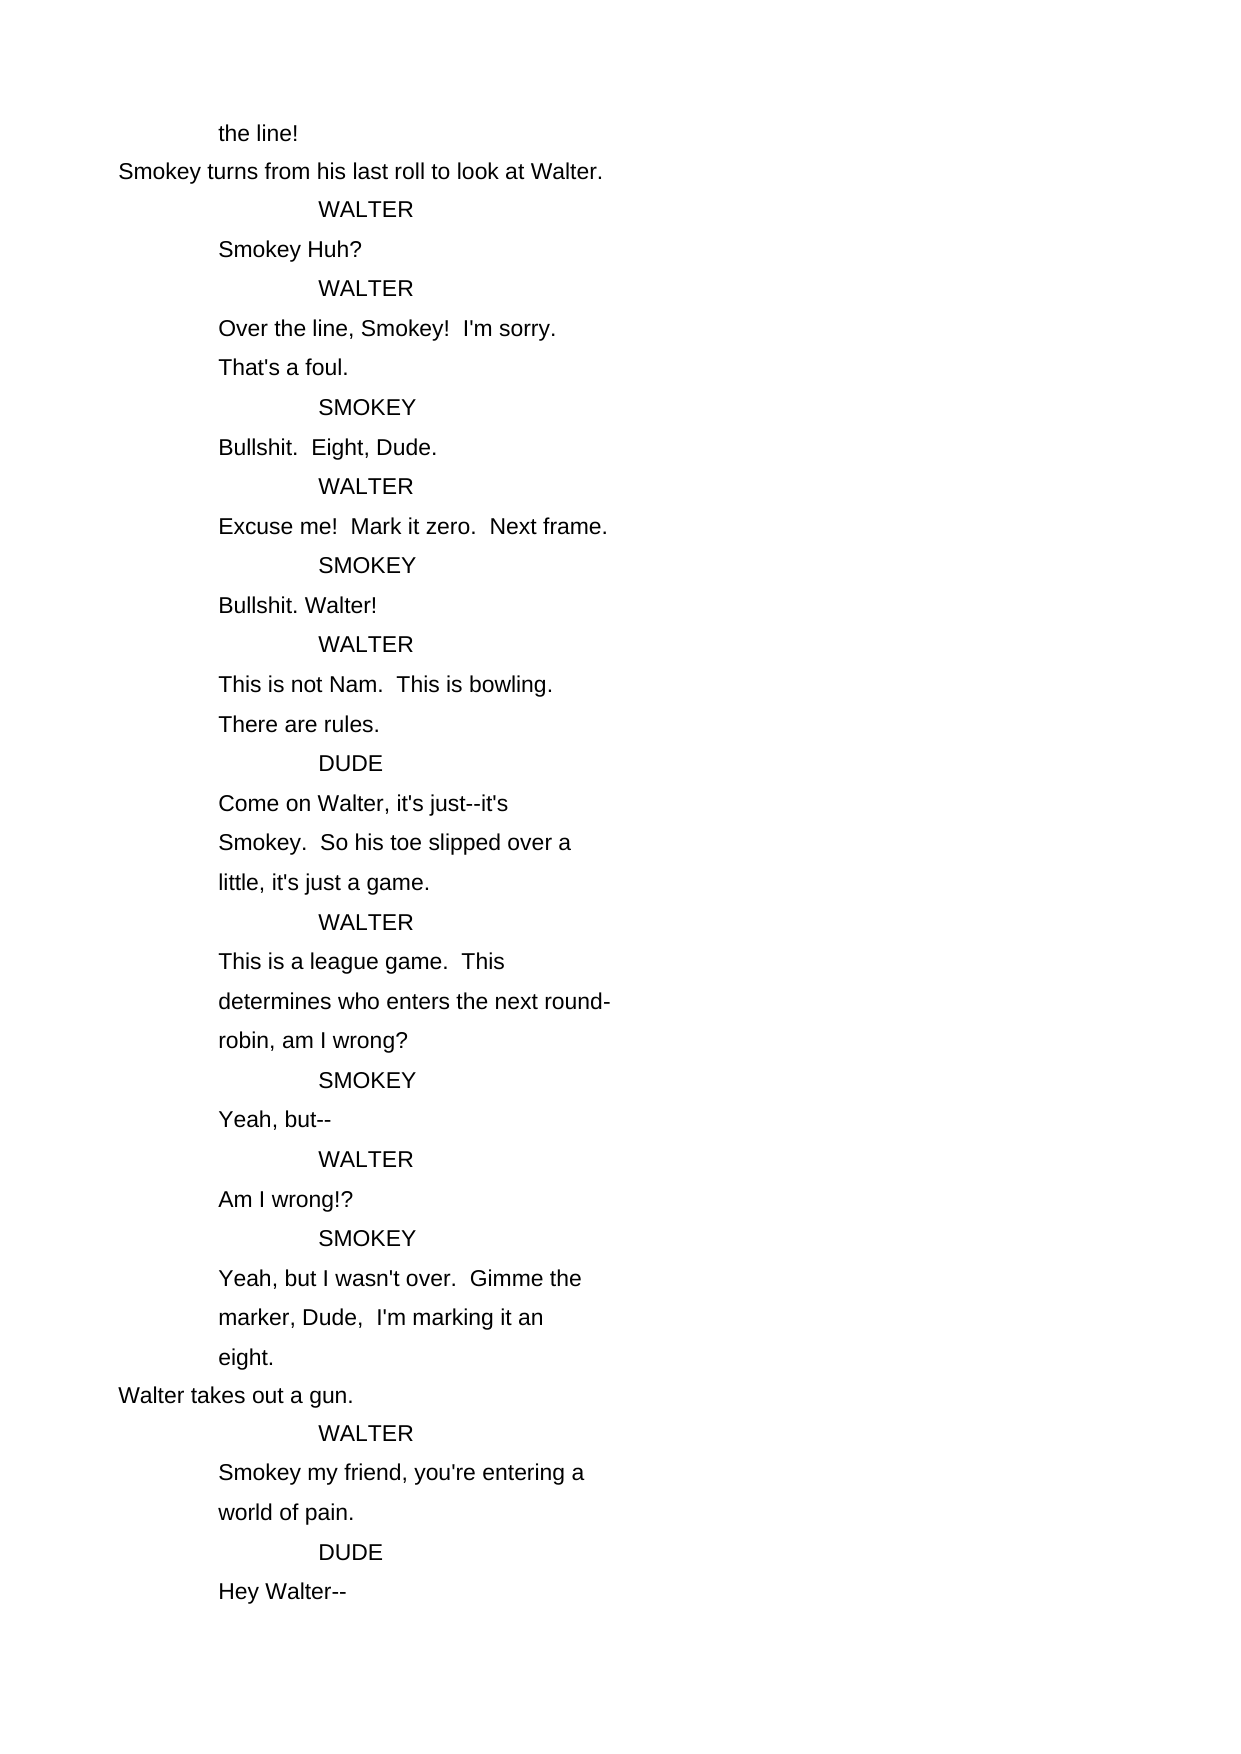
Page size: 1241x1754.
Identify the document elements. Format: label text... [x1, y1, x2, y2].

text Excuse me! Mark it zero. Next frame. [118, 511, 1122, 539]
text WALTER [118, 907, 1122, 935]
text Yeah, but-- [118, 1104, 1122, 1133]
text Smokey my friend, you're entering a [118, 1457, 1122, 1486]
text robin, am I wrong? [118, 1025, 1122, 1054]
text Am I wrong!? [118, 1184, 1122, 1212]
text SMOKEY [118, 1223, 1122, 1252]
text SMOKEY [118, 392, 1122, 421]
text Over the line, Smokey! I'm sorry. [118, 313, 1122, 342]
text the line! [118, 118, 1122, 147]
text WALTER [118, 1144, 1122, 1173]
text This is a league game. This [118, 946, 1122, 975]
text WALTER [118, 629, 1122, 658]
text determines who enters the next round- [118, 986, 1122, 1014]
text Yeah, but I wasn't over. Gimme the [118, 1263, 1122, 1292]
text Hey Walter-- [118, 1576, 1122, 1605]
text There are rules. [118, 709, 1122, 737]
text Bullshit. Eight, Dude. [118, 432, 1122, 460]
text Walter takes out a gun. [118, 1382, 1122, 1408]
text That's a foul. [118, 352, 1122, 381]
text DUDE [118, 748, 1122, 777]
text WALTER [118, 273, 1122, 302]
text WALTER [118, 1418, 1122, 1447]
text WALTER [118, 194, 1122, 223]
text Come on Walter, it's just--it's [118, 788, 1122, 817]
text eight. [118, 1342, 1122, 1371]
text Smokey. So his toe slipped over a [118, 827, 1122, 856]
text little, it's just a game. [118, 867, 1122, 896]
text marker, Dude, I'm marking it an [118, 1302, 1122, 1331]
text WALTER [118, 471, 1122, 500]
text world of pain. [118, 1497, 1122, 1526]
text Smokey turns from his last roll to look at Walter. [118, 158, 1122, 184]
text Bullshit. Walter! [118, 590, 1122, 619]
text Smokey Huh? [118, 234, 1122, 262]
text This is not Nam. This is bowling. [118, 669, 1122, 698]
text DUDE [118, 1537, 1122, 1565]
text SMOKEY [118, 1065, 1122, 1094]
text SMOKEY [118, 550, 1122, 579]
